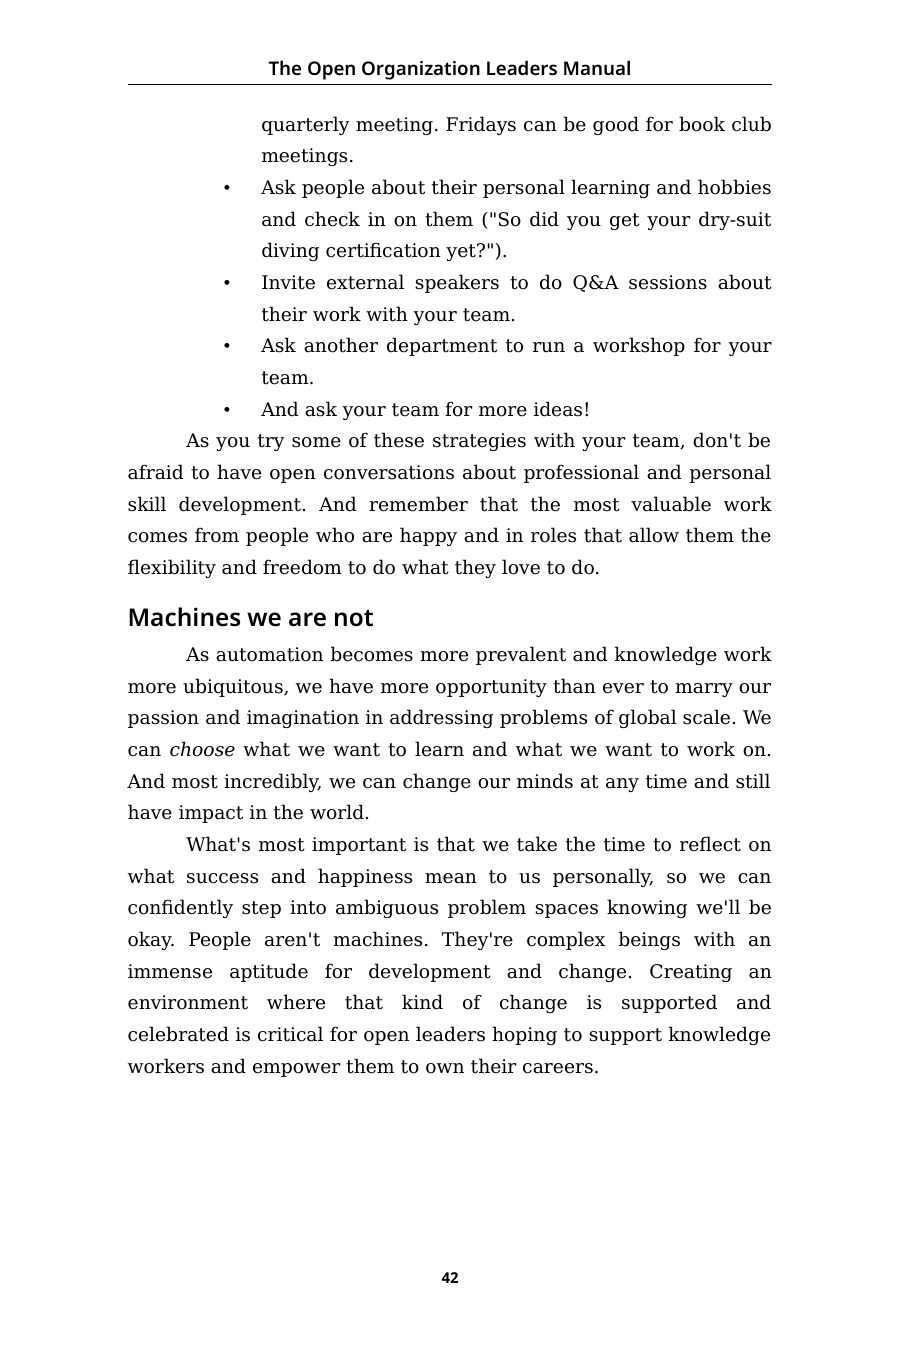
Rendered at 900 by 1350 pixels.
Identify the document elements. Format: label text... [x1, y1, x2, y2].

list Ask another department to run a workshop for your team. [223, 336, 772, 389]
text As you try some of these strategies with your team, don't be afraid to have open conversations about professional and personal skill development. And remember that the most valuable work comes from people who are happy and in roles that allow them the flexibility and freedom to do what they love to do. [127, 431, 772, 579]
list Ask people about their personal learning and hobbies and check in on them ("So did you get your dry-suit diving certification yet?"). [223, 177, 772, 262]
list Invite external speakers to do Q&A sessions about their work with your team. [223, 272, 772, 326]
subtitle Machines we are not [127, 604, 772, 632]
text What's most important is that we take the time to reflect on what success and happiness mean to us personally, so we can confidently step into ambiguous problem spaces knowing we'll be okay. People aren't machines. They're complex beings with an immense aptitude for development and change. Creating an environment where that kind of change is supported and celebrated is critical for open leaders hoping to support knowledge workers and empower them to own their careers. [127, 834, 772, 1078]
list And ask your team for more ideas! [223, 399, 772, 421]
list quarterly meeting. Fridays can be good for book club meetings. [223, 114, 772, 167]
text As automation becomes more prevalent and knowledge work more ubiquitous, we have more opportunity than ever to marry our passion and imagination in addressing problems of global scale. We can choose what we want to learn and what we want to work on. And most incredibly, we can change our minds at any time and still have impact in the world. [127, 644, 772, 824]
